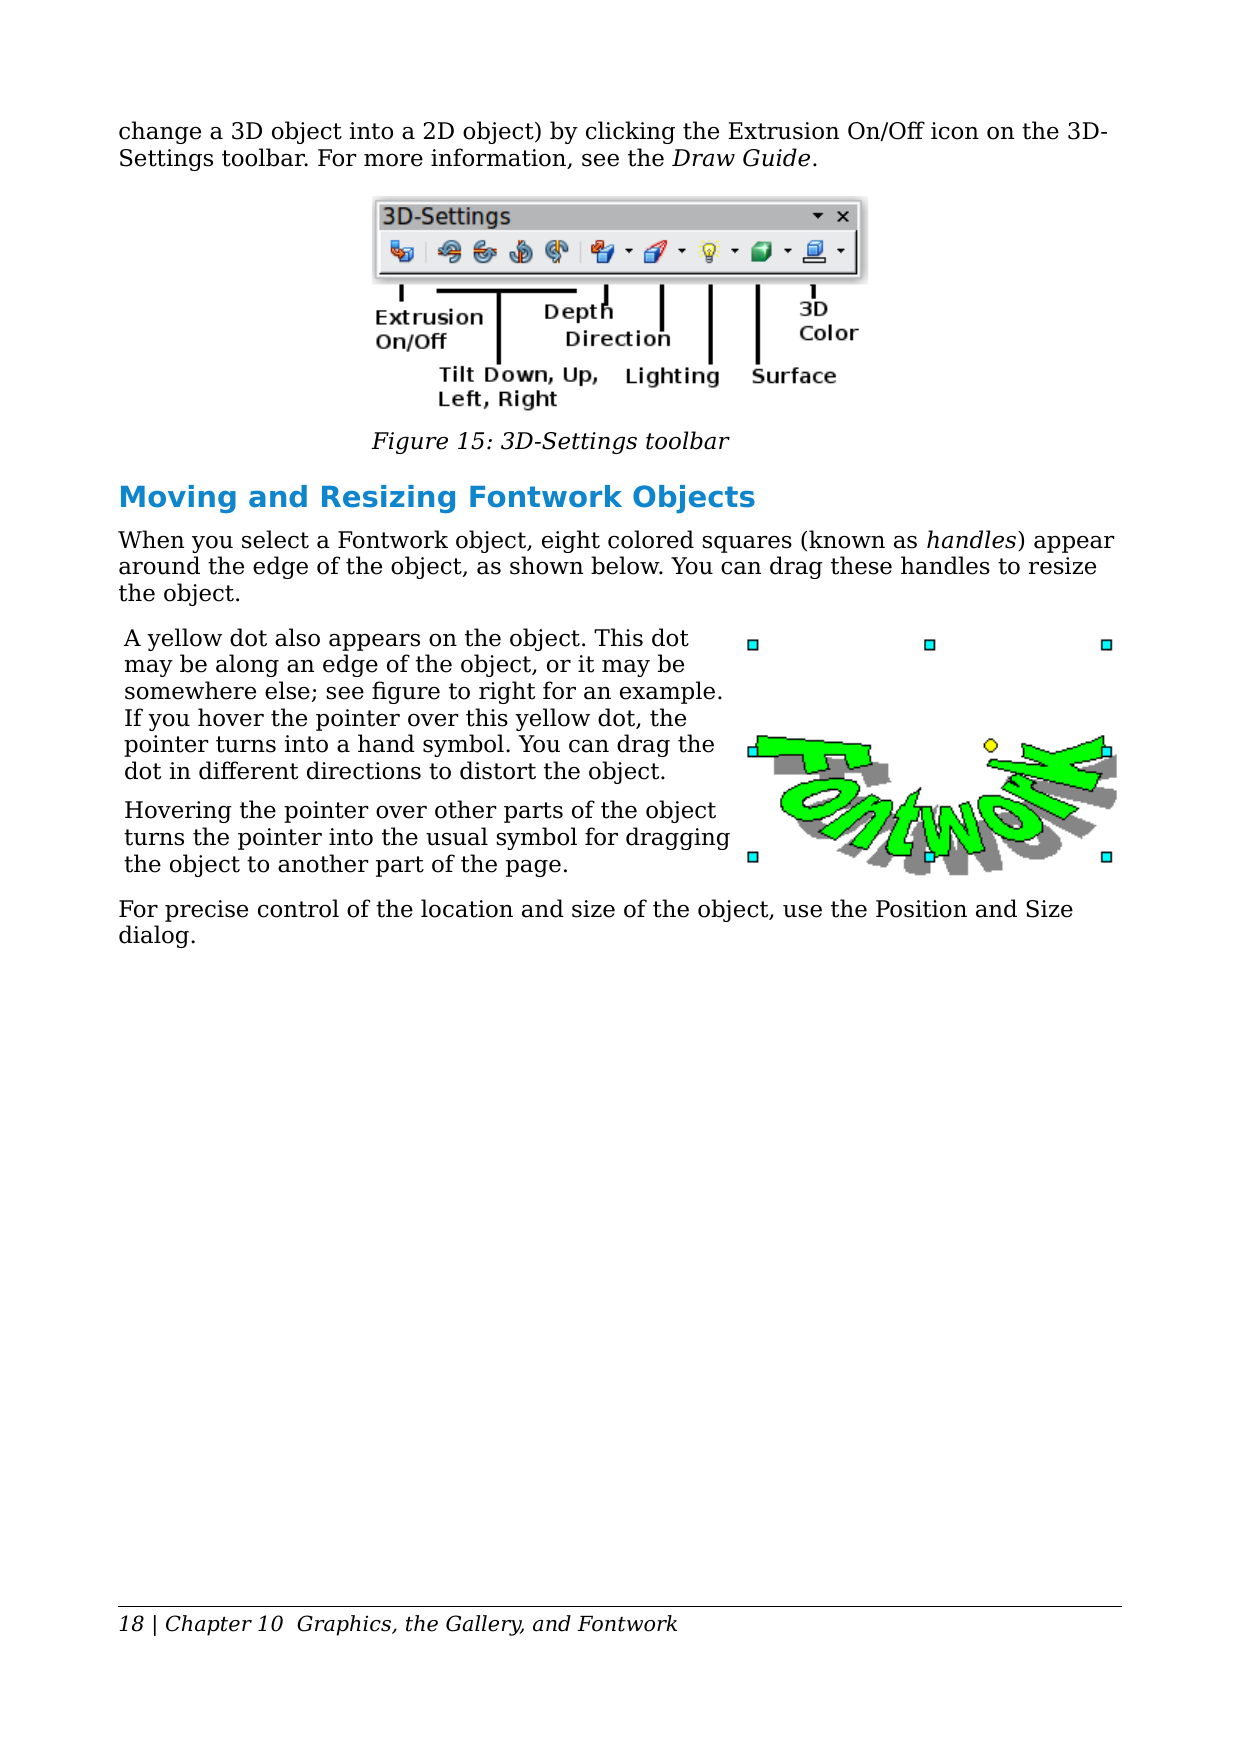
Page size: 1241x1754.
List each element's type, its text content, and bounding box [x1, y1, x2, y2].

text Figure 15: 3D-Settings toolbar [372, 428, 868, 455]
text When you select a Fontwork object, eight colored squares (known as handles) appear around the edge of the object, as shown below. You can drag these handles to resize the object. [118, 527, 1122, 607]
text For precise control of the location and size of the object, use the Position and Size dialog. [118, 896, 1122, 949]
table_header A yellow dot also appears on the object. This dot may be along an edge of the object, or it may be somewhere else; see figure to right for an example. If you hover the pointer over this yellow dot, the pointer turns into a hand symbol. You can drag the dot in different directions to distort the object. Hovering the pointer over other parts of the object turns the pointer into the usual symbol for dragging the object to another part of the page. [118, 619, 738, 896]
subtitle Moving and Resizing Fontwork Objects [118, 480, 1122, 514]
table_header [738, 619, 1122, 896]
picture [371, 196, 869, 422]
picture [743, 625, 1117, 877]
text change a 3D object into a 2D object) by clicking the Extrusion On/Off icon on the 3D-Settings toolbar. For more information, see the Draw Guide. [118, 118, 1122, 171]
